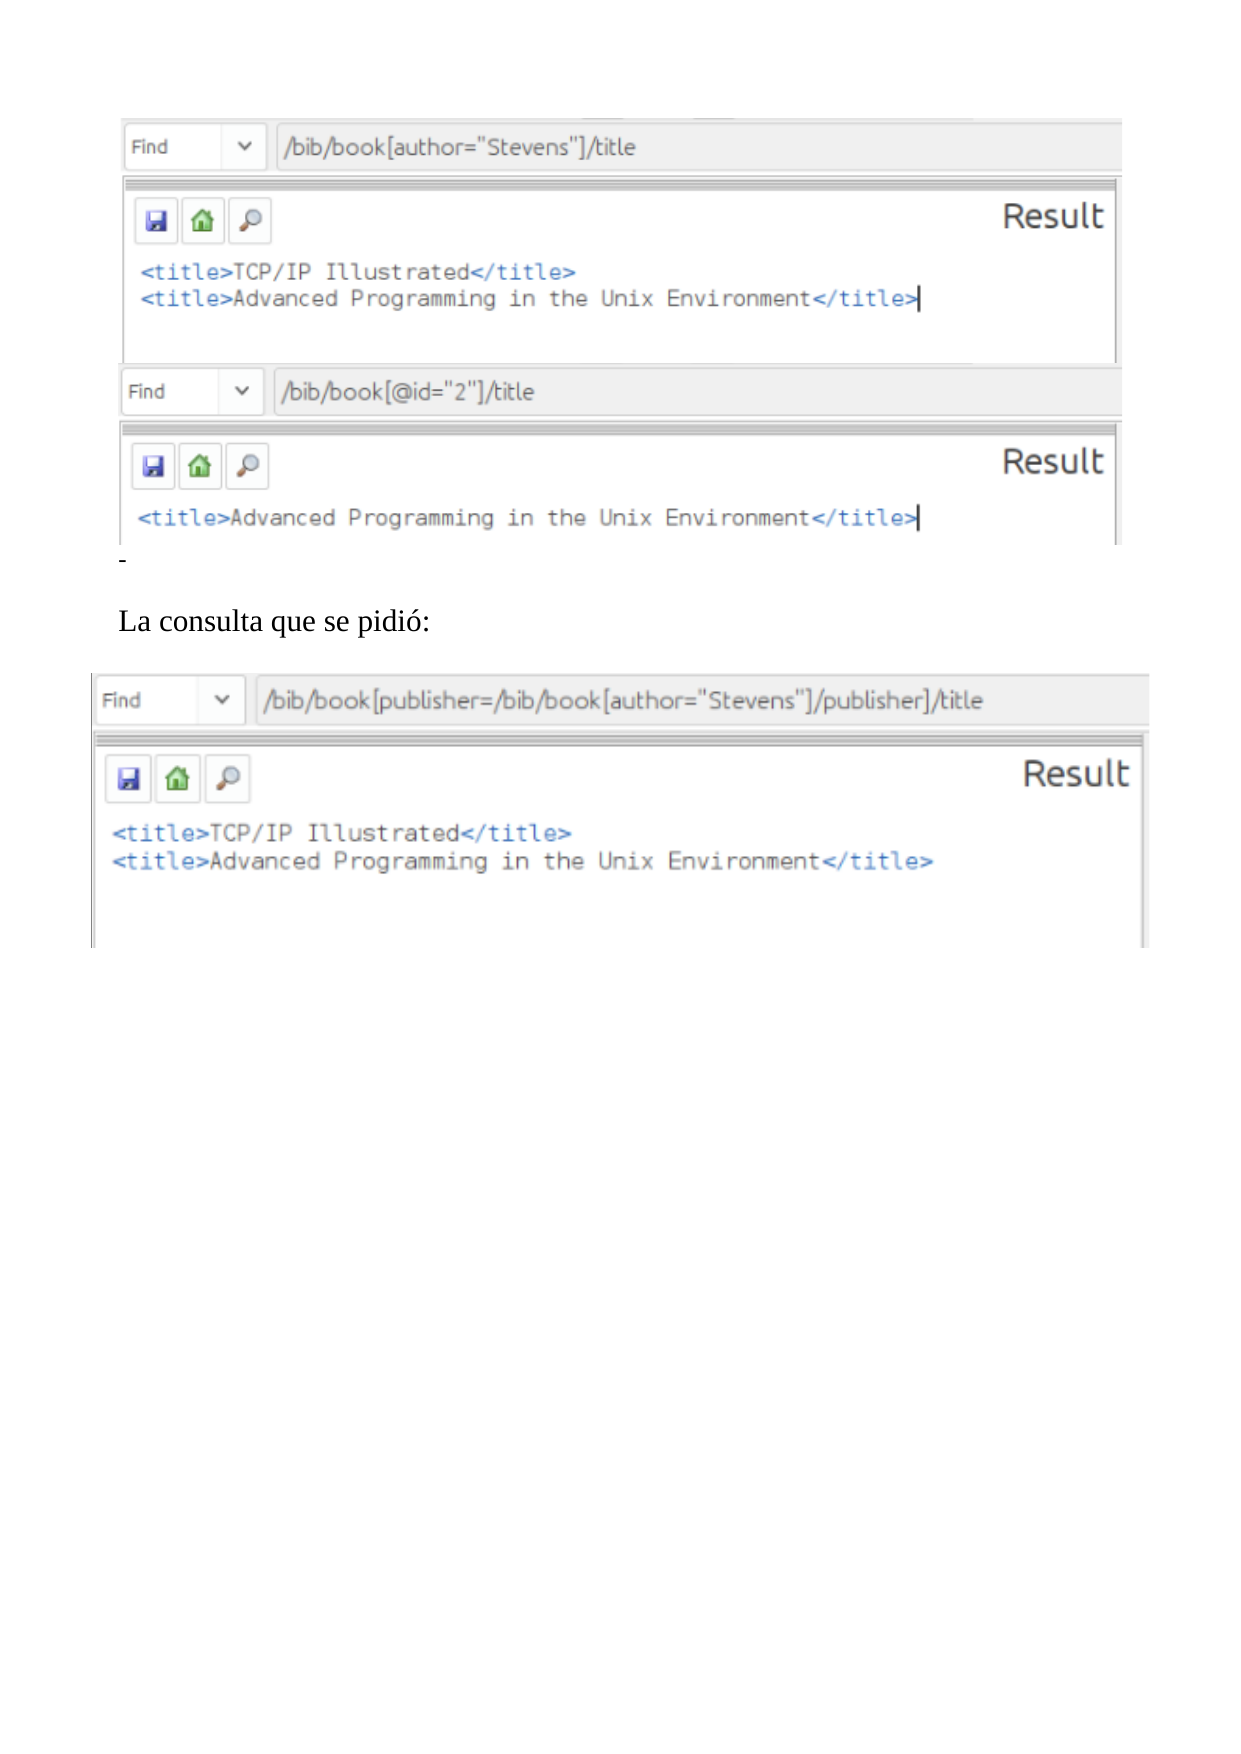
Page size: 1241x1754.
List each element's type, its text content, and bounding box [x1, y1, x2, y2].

text La consulta que se pidió: [118, 602, 1122, 638]
picture [91, 673, 1150, 948]
text - [118, 545, 1122, 573]
picture [118, 118, 1123, 545]
